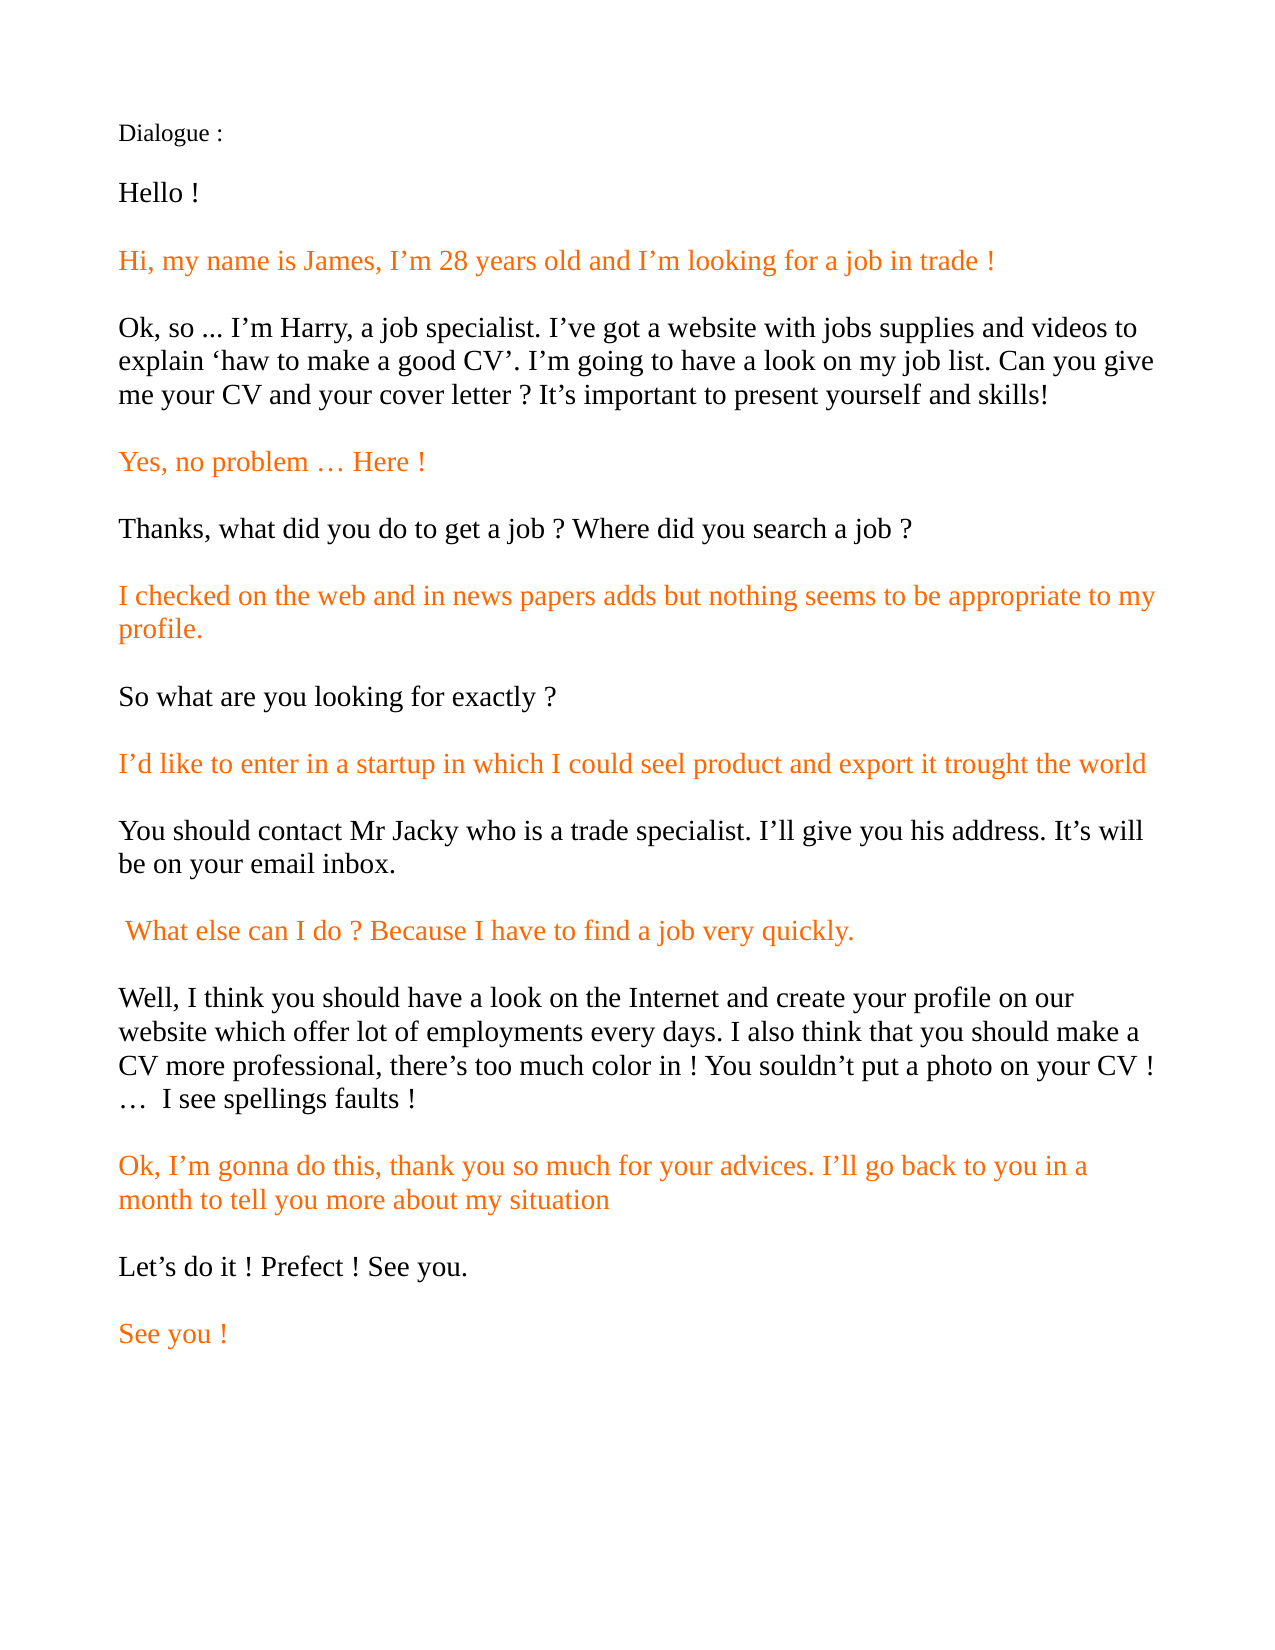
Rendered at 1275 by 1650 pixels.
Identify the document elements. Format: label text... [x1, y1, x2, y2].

text See you ! [118, 1316, 1157, 1349]
text I’d like to enter in a startup in which I could seel product and export it trought the world [118, 746, 1157, 779]
text You should contact Mr Jacky who is a trade specialist. I’ll give you his address. It’s will be on your email inbox. [118, 813, 1157, 880]
text Hello ! [118, 176, 1157, 209]
text Yes, no problem … Here ! [118, 444, 1157, 477]
text Ok, I’m gonna do this, thank you so much for your advices. I’ll go back to you in a month to tell you more about my situation [118, 1148, 1157, 1215]
text So what are you looking for exactly ? [118, 679, 1157, 712]
text Ok, so ... I’m Harry, a job specialist. I’ve got a website with jobs supplies and videos to explain ‘haw to make a good CV’. I’m going to have a look on my job list. Can you give me your CV and your cover letter ? It’s important to present yourself and skills! [118, 310, 1157, 410]
text I checked on the web and in news papers adds but nothing seems to be appropriate to my profile. [118, 578, 1157, 645]
text Let’s do it ! Prefect ! See you. [118, 1249, 1157, 1282]
text Thanks, what did you do to get a job ? Where did you search a job ? [118, 511, 1157, 544]
text Well, I think you should have a look on the Internet and create your profile on our website which offer lot of employments every days. I also think that you should make a CV more professional, there’s too much color in ! You souldn’t put a photo on your CV ! … I see spellings faults ! [118, 981, 1157, 1115]
text Dialogue : [118, 118, 1157, 147]
text What else can I do ? Because I have to find a job very quickly. [118, 913, 1157, 947]
text Hi, my name is James, I’m 28 years old and I’m looking for a job in trade ! [118, 243, 1157, 276]
